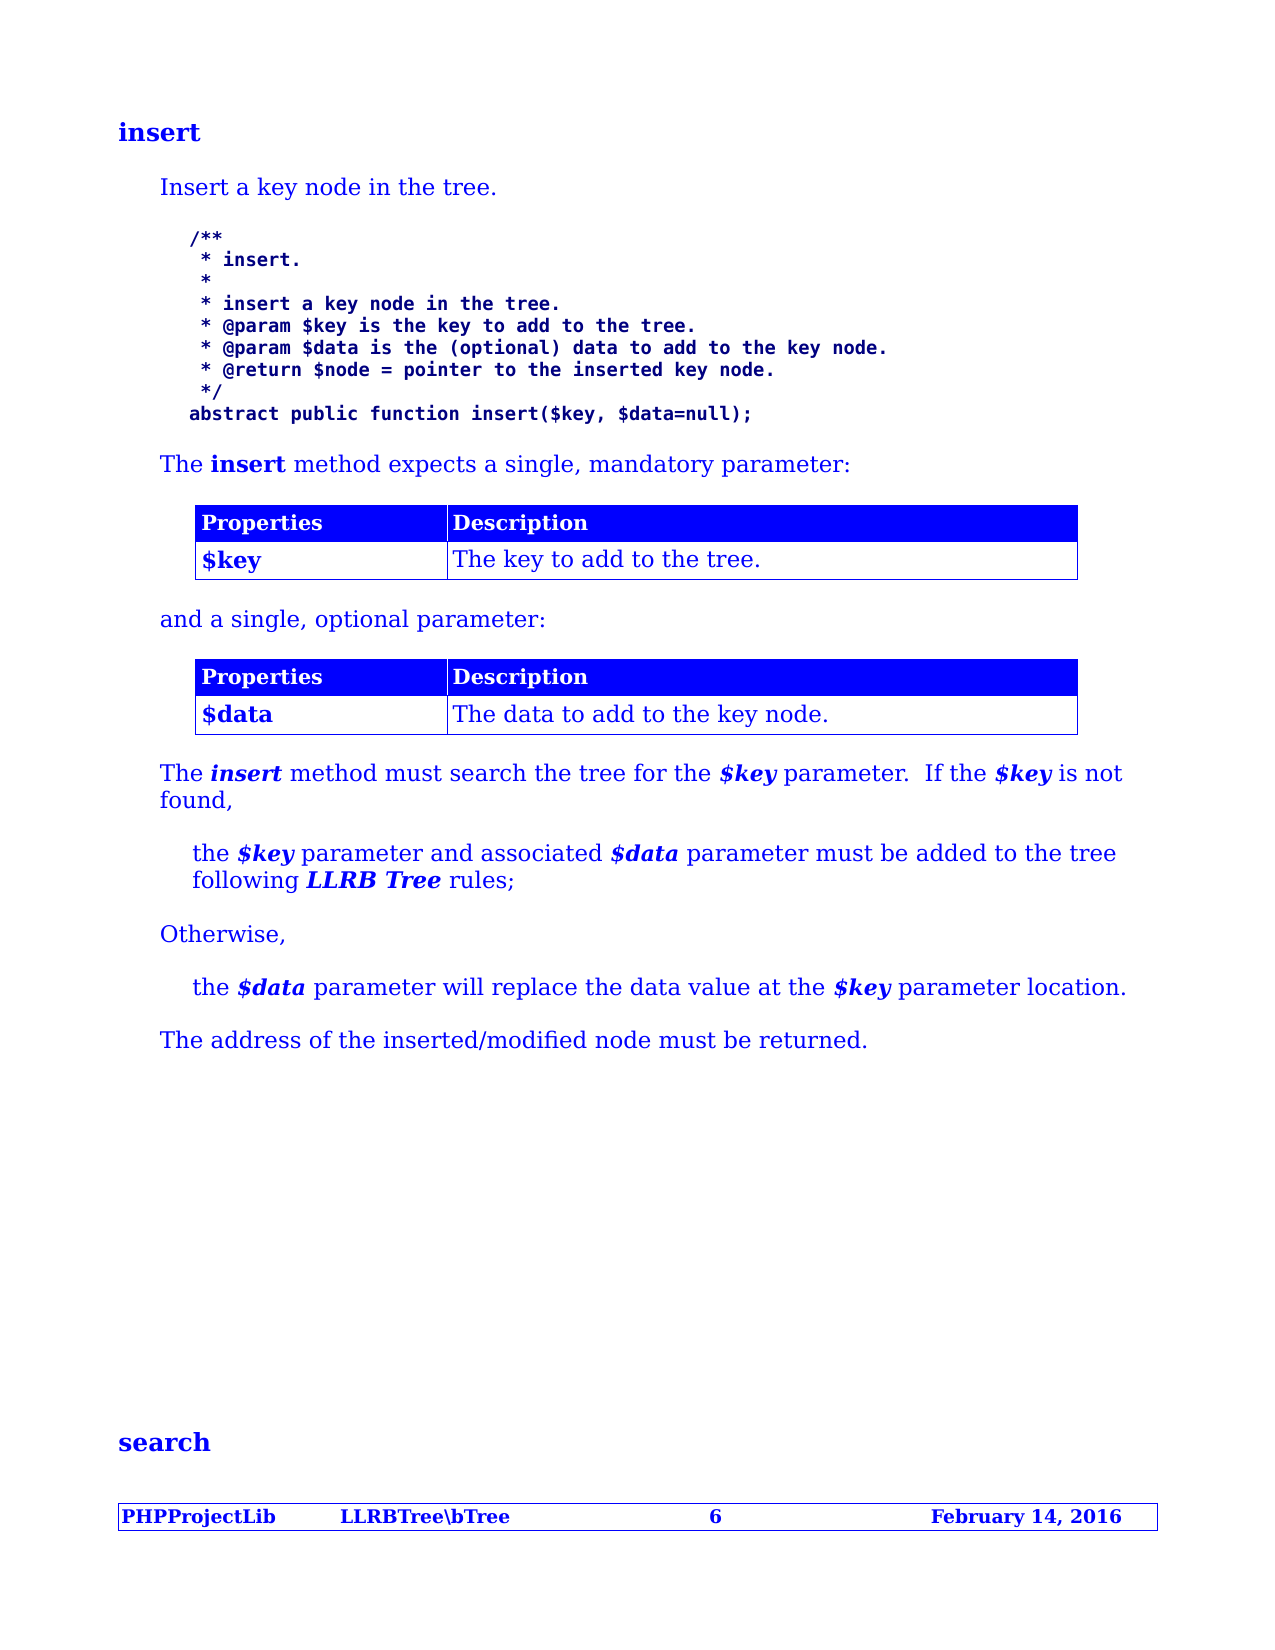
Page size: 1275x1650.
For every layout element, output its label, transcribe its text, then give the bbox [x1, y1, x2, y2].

table_header Properties [196, 660, 447, 695]
table_cell $data [196, 696, 447, 734]
text the $data parameter will replace the data value at the $key parameter location. [192, 974, 1157, 1001]
list * @param $key is the key to add to the tree. [189, 315, 1157, 337]
list * insert a key node in the tree. [189, 293, 1157, 315]
text and a single, optional parameter: [159, 606, 1157, 633]
list * @param $data is the (optional) data to add to the key node. [189, 337, 1157, 359]
list /** [189, 227, 1157, 249]
text Otherwise, [159, 921, 1157, 947]
text The address of the inserted/modified node must be returned. [159, 1027, 1157, 1054]
list abstract public function insert($key, $data=null); [189, 402, 1157, 424]
title insert [118, 118, 1157, 147]
text Insert a key node in the tree. [159, 174, 1157, 201]
list */ [189, 381, 1157, 402]
title search [118, 1427, 1157, 1457]
list * @return $node = pointer to the inserted key node. [189, 359, 1157, 381]
text The insert method must search the tree for the $key parameter. If the $key is not found, [159, 761, 1157, 814]
table_header Description [448, 660, 1077, 695]
list * [189, 271, 1157, 293]
text The insert method expects a single, mandatory parameter: [159, 451, 1157, 478]
table_cell The key to add to the tree. [448, 542, 1077, 579]
list * insert. [189, 249, 1157, 271]
table_cell The data to add to the key node. [448, 696, 1077, 734]
table_header Properties [196, 506, 447, 541]
table_cell $key [196, 542, 447, 579]
table_header Description [448, 506, 1077, 541]
text the $key parameter and associated $data parameter must be added to the tree following LLRB Tree rules; [192, 841, 1157, 894]
